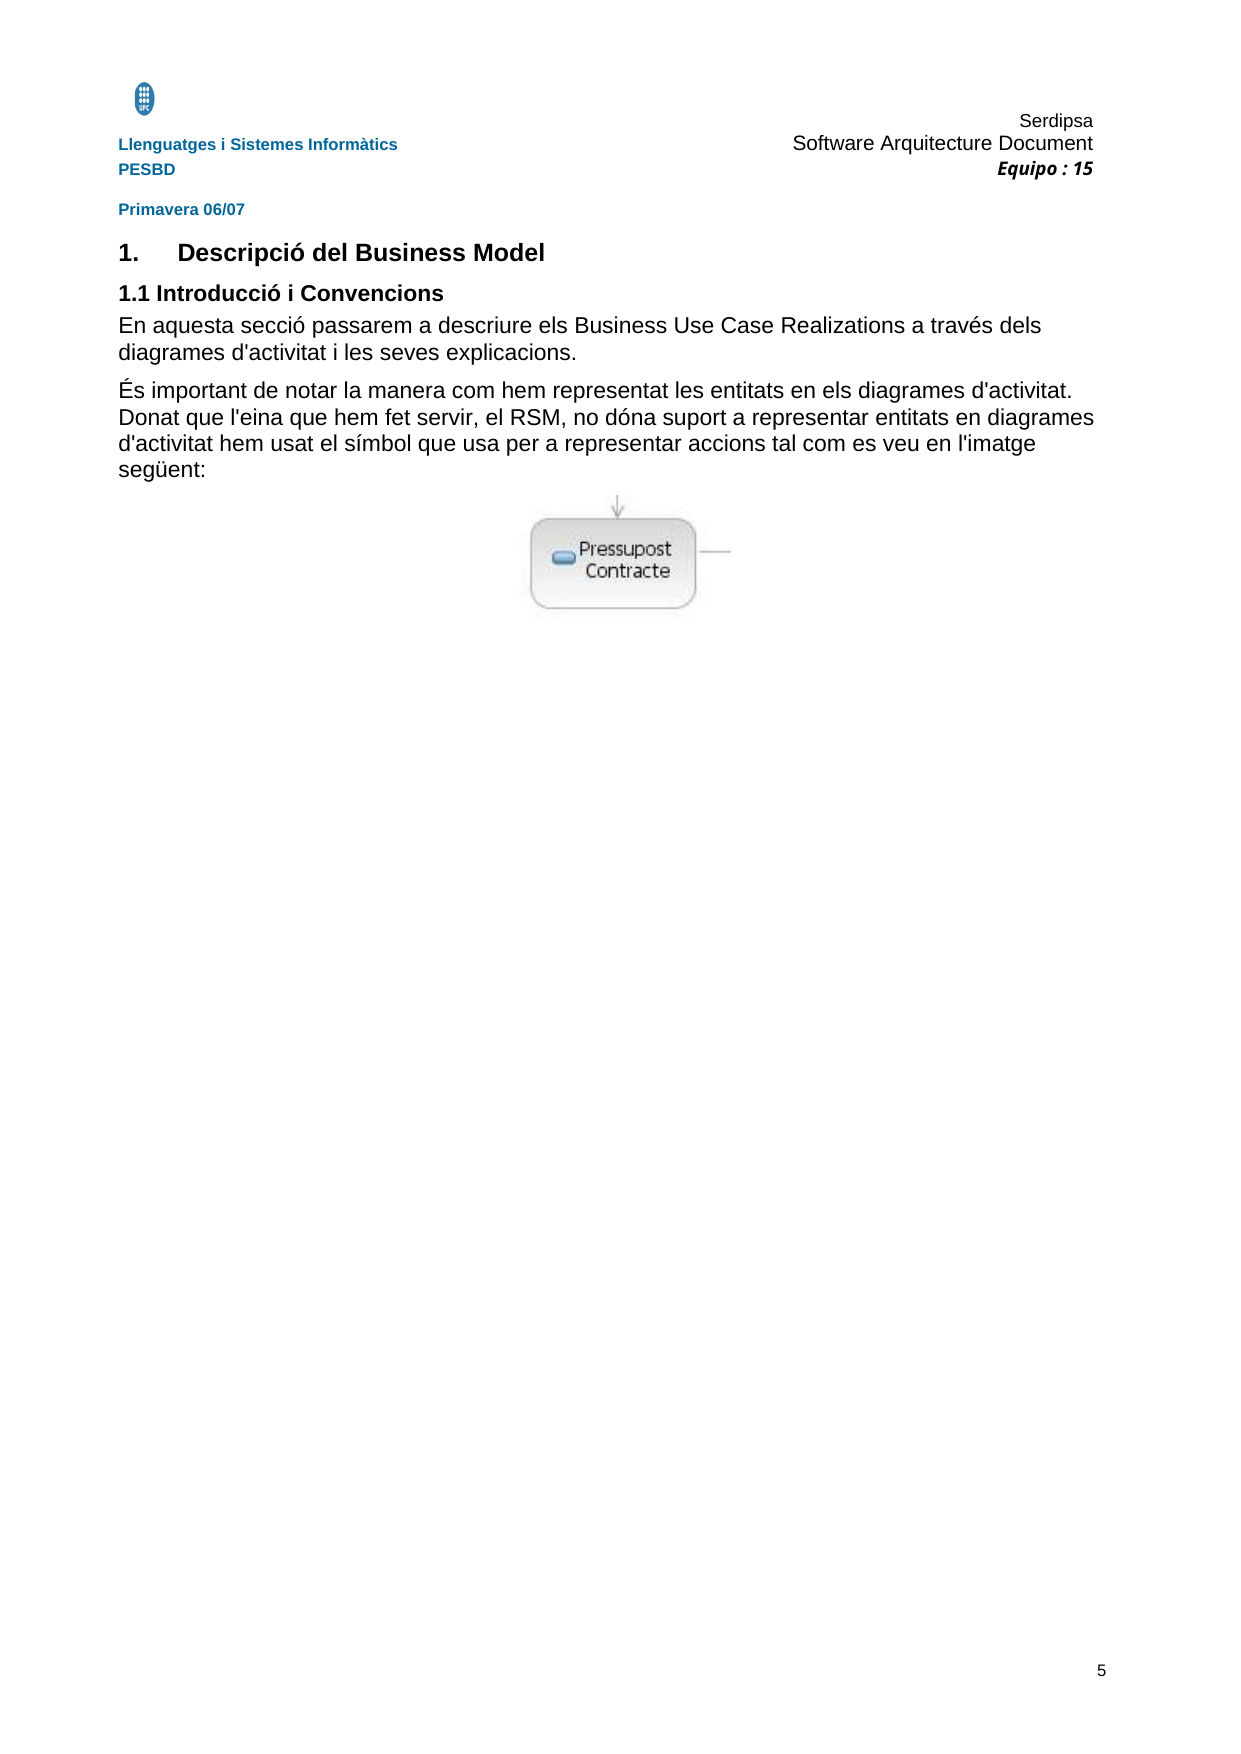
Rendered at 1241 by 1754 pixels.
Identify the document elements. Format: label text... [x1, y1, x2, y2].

picture [493, 495, 731, 628]
subtitle Descripció del Business Model [118, 238, 1106, 267]
subtitle Introducció i Convencions [118, 279, 1106, 306]
text És important de notar la manera com hem representat les entitats en els diagrames d'activitat. Donat que l'eina que hem fet servir, el RSM, no dóna suport a representar entitats en diagrames d'activitat hem usat el símbol que usa per a representar accions tal com es veu en l'imatge següent: [118, 377, 1106, 483]
text En aquesta secció passarem a descriure els Business Use Case Realizations a través dels diagrames d'activitat i les seves explicacions. [118, 312, 1106, 365]
